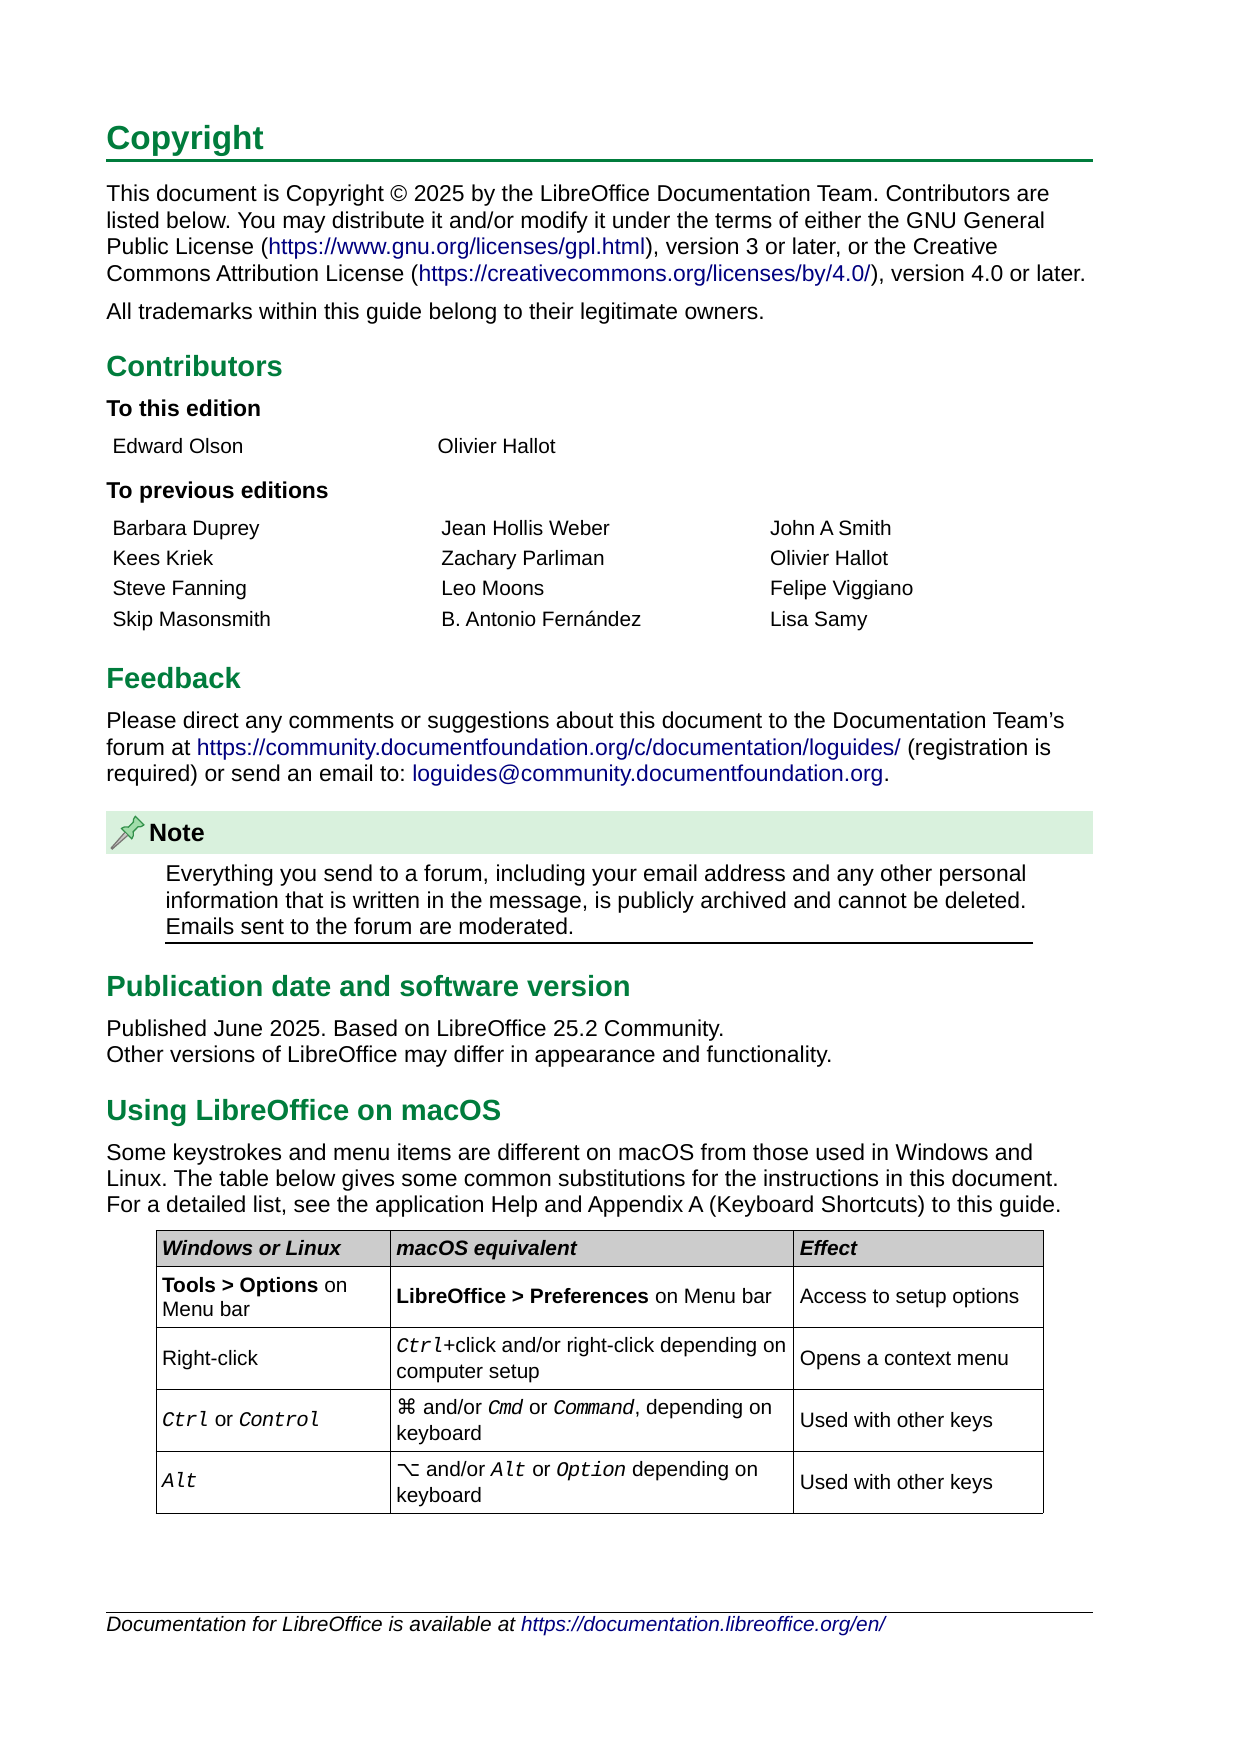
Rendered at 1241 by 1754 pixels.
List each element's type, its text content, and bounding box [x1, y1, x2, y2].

table_header [766, 434, 1093, 464]
table_cell Skip Masonsmith [106, 606, 435, 637]
text Everything you send to a forum, including your email address and any other personal information that is written in the message, is publicly archived and cannot be deleted. Emails sent to the forum are moderated. [165, 860, 1033, 942]
table_header Barbara Duprey [106, 516, 435, 546]
table_cell Opens a context menu [794, 1328, 1043, 1389]
table_header Windows or Linux [157, 1231, 390, 1266]
table_cell ⌥ and/or Alt or Option depending on keyboard [391, 1452, 793, 1513]
table_cell Right-click [157, 1328, 390, 1389]
table_cell ⌘ and/or Cmd or Command, depending on keyboard [391, 1390, 793, 1451]
table_cell Used with other keys [794, 1390, 1043, 1451]
subtitle Contributors [106, 349, 1093, 383]
table_cell Leo Moons [435, 576, 764, 606]
table_header Jean Hollis Weber [435, 516, 764, 546]
subtitle Note [106, 811, 1093, 854]
table_cell LibreOffice > Preferences on Menu bar [391, 1267, 793, 1327]
text Published June 2025. Based on LibreOffice 25.2 Community. Other versions of LibreOffice may differ in appearance and functionality. [106, 1015, 1093, 1068]
table_header macOS equivalent [391, 1231, 793, 1266]
table_cell Zachary Parliman [435, 546, 764, 576]
table_header Olivier Hallot [431, 434, 766, 464]
table_header Effect [794, 1231, 1043, 1266]
table_cell Ctrl or Control [157, 1390, 390, 1451]
subtitle Using LibreOffice on macOS [106, 1093, 1093, 1126]
text Some keystrokes and menu items are different on macOS from those used in Windows and Linux. The table below gives some common substitutions for the instructions in this document. For a detailed list, see the application Help and Appendix A (Keyboard Shortcuts) to this guide. [106, 1138, 1093, 1218]
table_cell Used with other keys [794, 1452, 1043, 1513]
table_header Edward Olson [106, 434, 431, 464]
table_cell Ctrl+click and/or right-click depending on computer setup [391, 1328, 793, 1389]
table_cell Lisa Samy [764, 606, 1093, 637]
table_cell Kees Kriek [106, 546, 435, 576]
table_cell Steve Fanning [106, 576, 435, 606]
subtitle Feedback [106, 661, 1093, 695]
subtitle Copyright [106, 118, 1093, 159]
text To previous editions [106, 477, 1093, 503]
table_header John A Smith [764, 516, 1093, 546]
table_cell B. Antonio Fernández [435, 606, 764, 637]
text Please direct any comments or suggestions about this document to the Documentation Team’s forum at https://community.documentfoundation.org/c/documentation/loguides/ (registration is required) or send an email to: loguides@community.documentfoundation.org. [106, 707, 1093, 786]
subtitle Publication date and software version [106, 969, 1093, 1003]
text All trademarks within this guide belong to their legitimate owners. [106, 298, 1093, 325]
table_cell Olivier Hallot [764, 546, 1093, 576]
table_cell Access to setup options [794, 1267, 1043, 1327]
text This document is Copyright © 2025 by the LibreOffice Documentation Team. Contributors are listed below. You may distribute it and/or modify it under the terms of either the GNU General Public License (https://www.gnu.org/licenses/gpl.html), version 3 or later, or the Creative Commons Attribution License (https://creativecommons.org/licenses/by/4.0/), version 4.0 or later. [106, 180, 1093, 286]
text To this edition [106, 395, 1093, 422]
table_cell Tools > Options on Menu bar [157, 1267, 390, 1327]
table_cell Alt [157, 1452, 390, 1513]
table_cell Felipe Viggiano [764, 576, 1093, 606]
